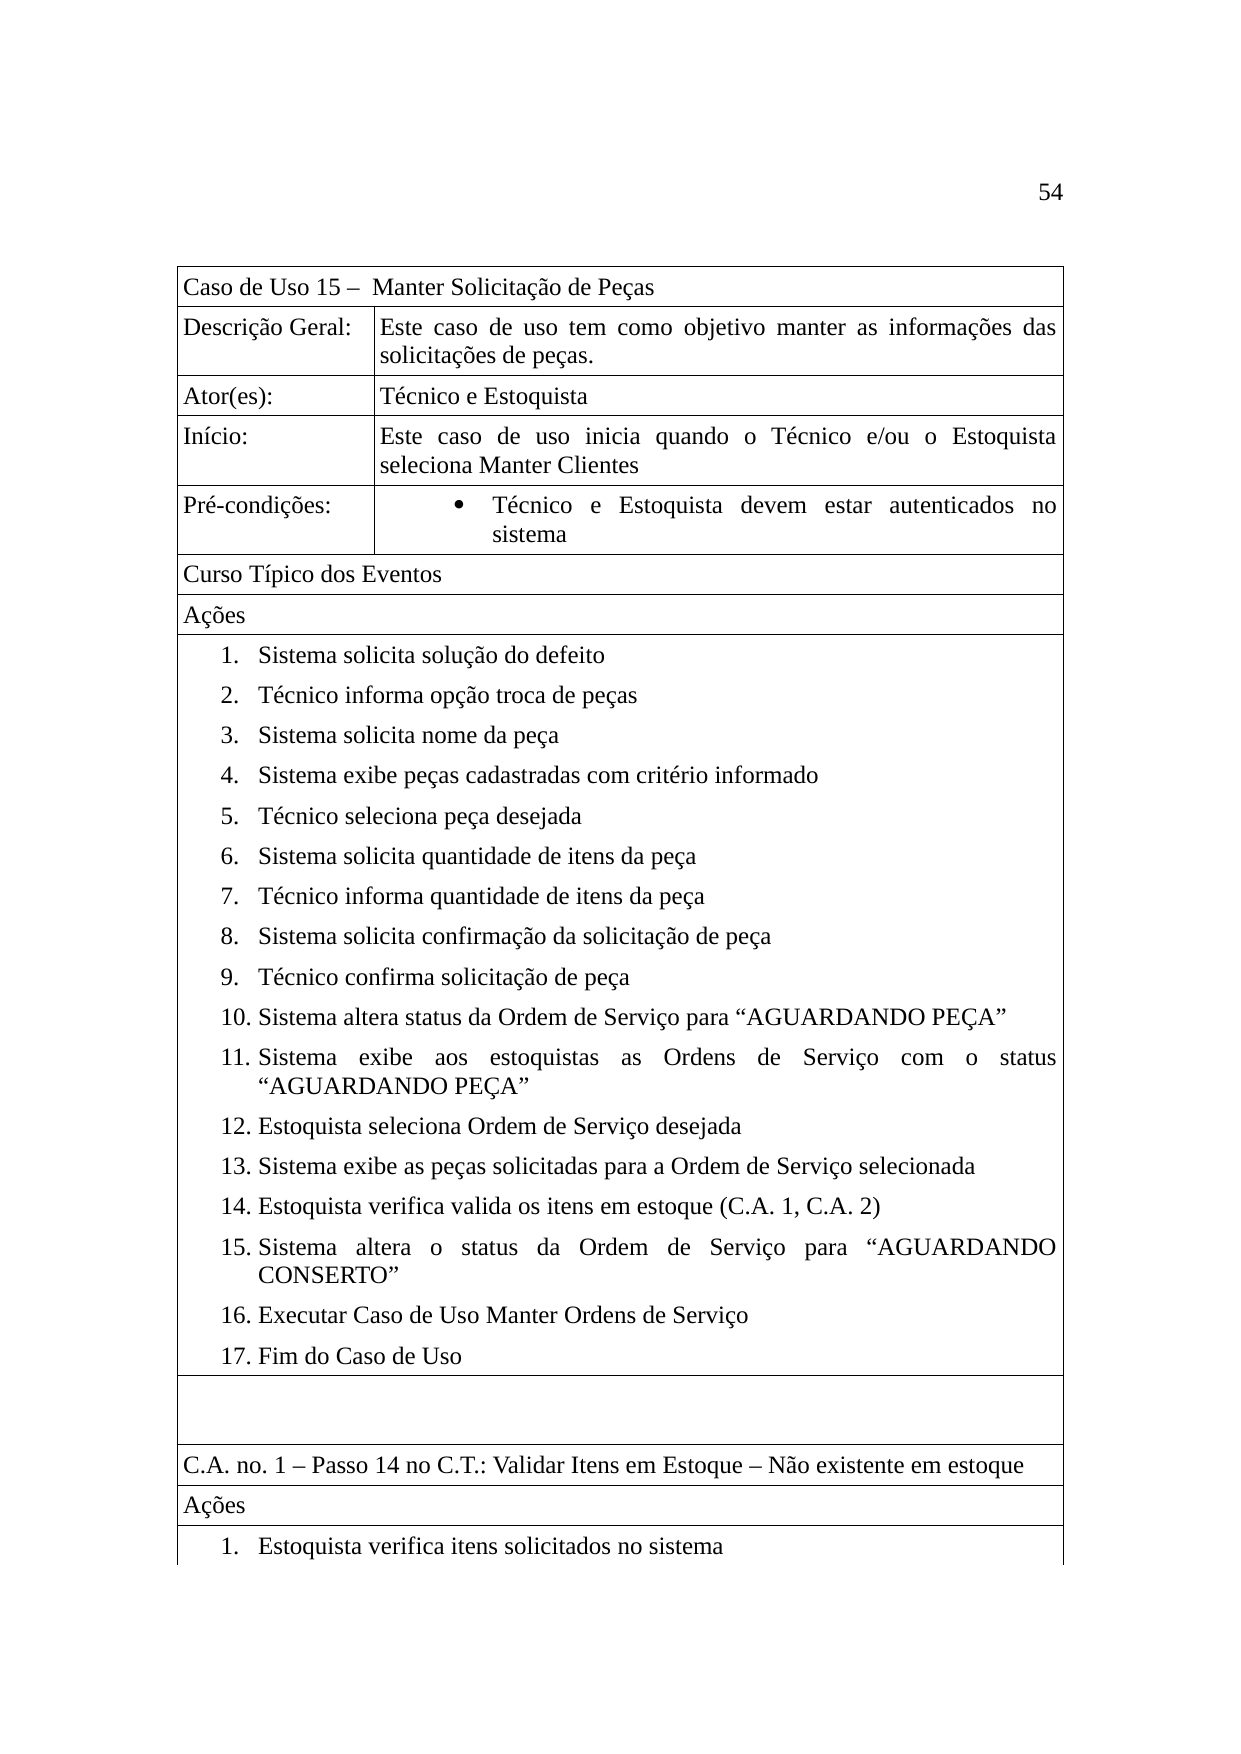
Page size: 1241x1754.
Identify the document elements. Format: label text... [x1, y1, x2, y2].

table_cell Ações [178, 595, 1063, 634]
table_cell Sistema solicita solução do defeito [178, 635, 1063, 674]
table_header Caso de Uso 15 – Manter Solicitação de Peças [178, 267, 1063, 306]
table_cell Sistema exibe aos estoquistas as Ordens de Serviço com o status “AGUARDANDO PEÇA” [178, 1036, 1063, 1105]
table_cell Sistema solicita confirmação da solicitação de peça [178, 916, 1063, 956]
table_cell Ator(es): [178, 376, 374, 415]
table_cell Pré-condições: [178, 486, 374, 553]
table_cell Fim do Caso de Uso [178, 1335, 1063, 1375]
table_cell Estoquista verifica itens solicitados no sistema [178, 1526, 1063, 1565]
table_cell Este caso de uso inicia quando o Técnico e/ou o Estoquista seleciona Manter Clientes [375, 416, 1063, 484]
table_cell Técnico e Estoquista [375, 376, 1063, 415]
table_cell Sistema solicita nome da peça [178, 715, 1063, 755]
table_cell Sistema altera status da Ordem de Serviço para “AGUARDANDO PEÇA” [178, 996, 1063, 1036]
table_cell Sistema exibe peças cadastradas com critério informado [178, 755, 1063, 795]
table_cell Início: [178, 416, 374, 484]
table_cell Estoquista seleciona Ordem de Serviço desejada [178, 1105, 1063, 1146]
table_cell Técnico informa opção troca de peças [178, 675, 1063, 715]
table_cell C.A. no. 1 – Passo 14 no C.T.: Validar Itens em Estoque – Não existente em estoque [178, 1445, 1063, 1485]
table_cell Estoquista verifica valida os itens em estoque (C.A. 1, C.A. 2) [178, 1186, 1063, 1226]
table_cell Técnico confirma solicitação de peça [178, 956, 1063, 996]
table_cell Executar Caso de Uso Manter Ordens de Serviço [178, 1295, 1063, 1335]
table_cell Sistema exibe as peças solicitadas para a Ordem de Serviço selecionada [178, 1146, 1063, 1186]
table_cell Descrição Geral: [178, 307, 374, 375]
table_cell Técnico informa quantidade de itens da peça [178, 876, 1063, 916]
table_cell Ações [178, 1486, 1063, 1525]
table_cell Sistema solicita quantidade de itens da peça [178, 835, 1063, 876]
table_cell Técnico seleciona peça desejada [178, 795, 1063, 835]
table_cell Técnico e Estoquista devem estar autenticados no sistema [375, 486, 1063, 553]
table_cell [178, 1376, 1063, 1444]
table_cell Este caso de uso tem como objetivo manter as informações das solicitações de peças. [375, 307, 1063, 375]
table_cell Sistema altera o status da Ordem de Serviço para “AGUARDANDO CONSERTO” [178, 1226, 1063, 1295]
table_cell Curso Típico dos Eventos [178, 555, 1063, 594]
